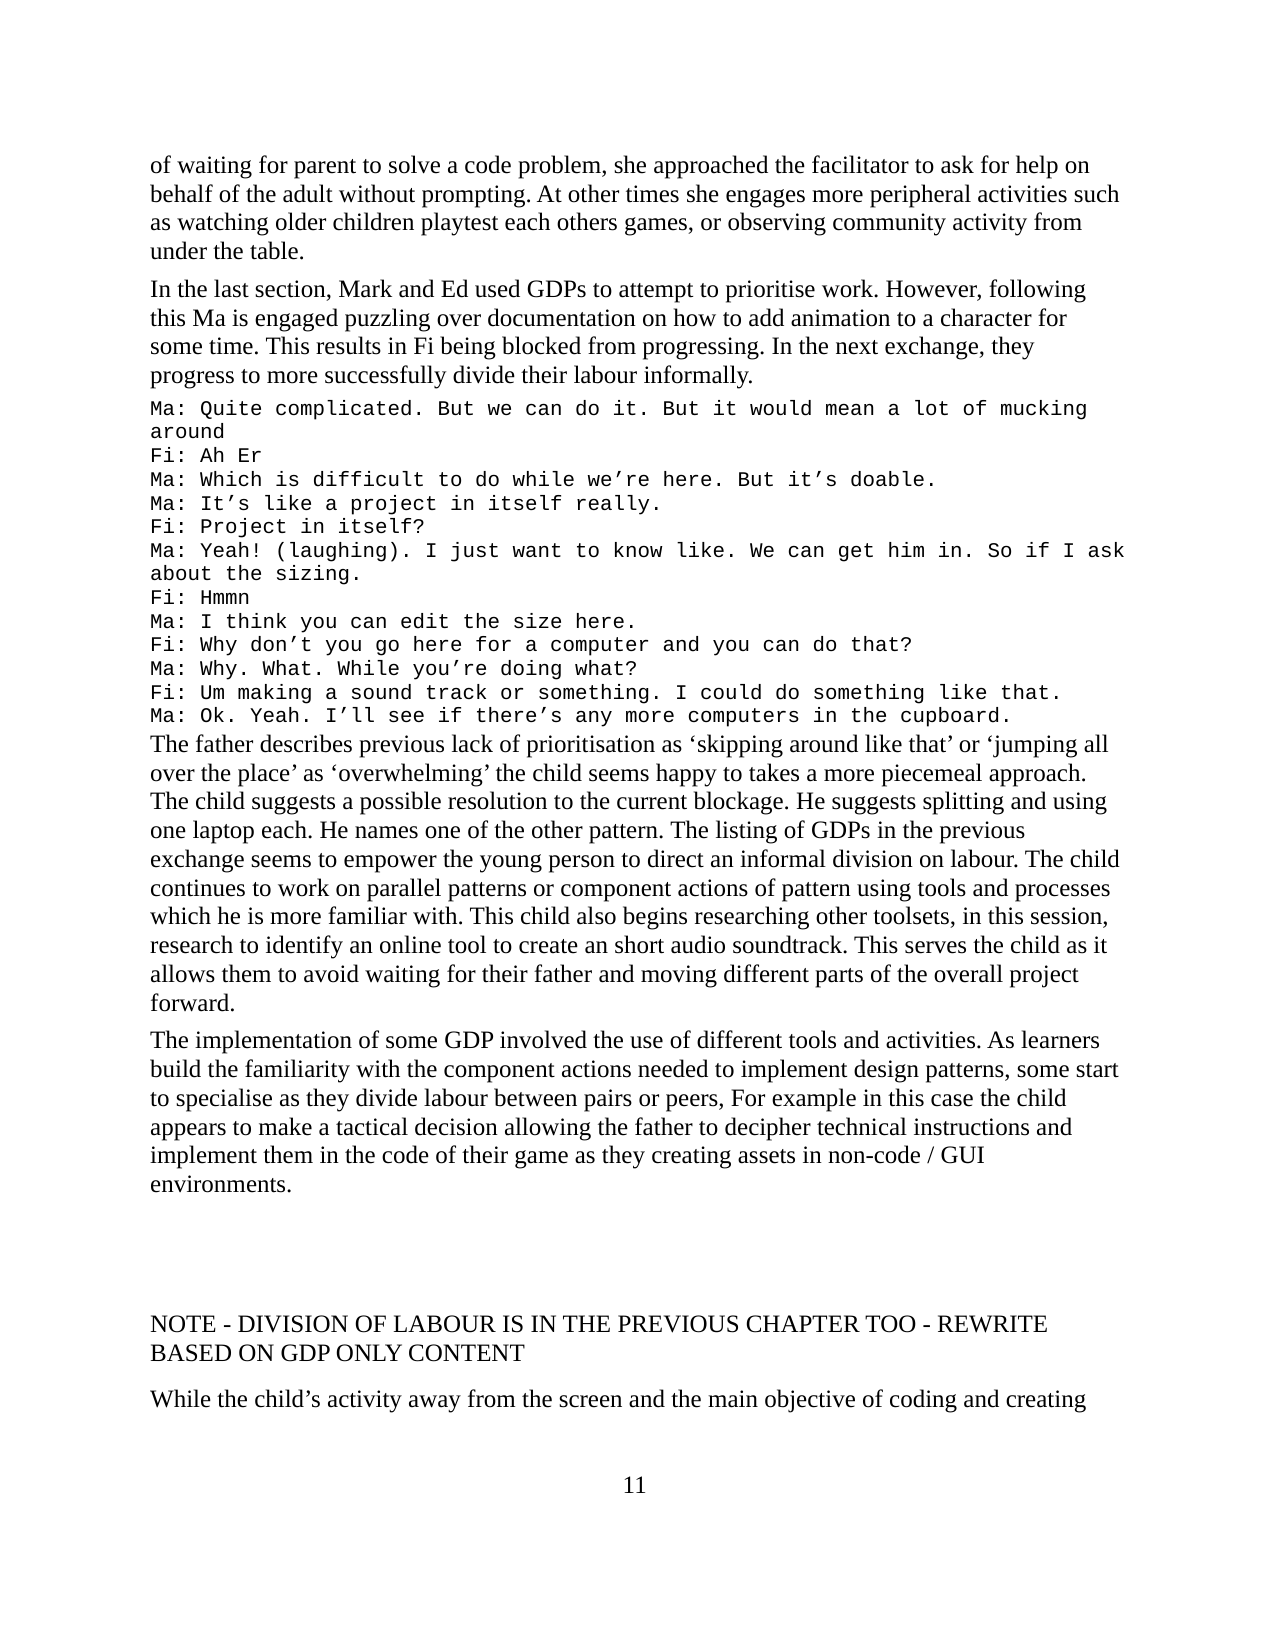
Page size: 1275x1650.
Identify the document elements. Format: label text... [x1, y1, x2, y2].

text Ma: Ok. Yeah. I’ll see if there’s any more computers in the cupboard. [150, 705, 1125, 729]
text Ma: Quite complicated. But we can do it. But it would mean a lot of mucking around [150, 398, 1125, 445]
text The implementation of some GDP involved the use of different tools and activities. As learners build the familiarity with the component actions needed to implement design patterns, some start to specialise as they divide labour between pairs or peers, For example in this case the child appears to make a tactical decision allowing the father to decipher technical instructions and implement them in the code of their game as they creating assets in non-code / GUI environments. [150, 1025, 1125, 1198]
text The father describes previous lack of prioritisation as ‘skipping around like that’ or ‘jumping all over the place’ as ‘overwhelming’ the child seems happy to takes a more piecemeal approach. The child suggests a possible resolution to the current blockage. He suggests splitting and using one laptop each. He names one of the other pattern. The listing of GDPs in the previous exchange seems to empower the young person to direct an informal division on labour. The child continues to work on parallel patterns or component actions of pattern using tools and processes which he is more familiar with. This child also begins researching other toolsets, in this session, research to identify an online tool to create an short audio soundtrack. This serves the child as it allows them to avoid waiting for their father and moving different parts of the overall project forward. [150, 729, 1125, 1016]
text Fi: Um making a sound track or something. I could do something like that. [150, 682, 1125, 705]
text While the child’s activity away from the screen and the main objective of coding and creating [150, 1384, 1125, 1413]
text In the last section, Mark and Ed used GDPs to attempt to prioritise work. However, following this Ma is engaged puzzling over documentation on how to add animation to a character for some time. This results in Fi being blocked from progressing. In the next exchange, they progress to more successfully divide their labour informally. [150, 274, 1125, 389]
text NOTE - DIVISION OF LABOUR IS IN THE PREVIOUS CHAPTER TOO - REWRITE BASED ON GDP ONLY CONTENT [150, 1309, 1125, 1367]
text Ma: I think you can edit the size here. [150, 611, 1125, 634]
text of waiting for parent to solve a code problem, she approached the facilitator to ask for help on behalf of the adult without prompting. At other times she engages more peripheral activities such as watching older children playtest each others games, or observing community activity from under the table. [150, 150, 1125, 265]
text Ma: Yeah! (laughing). I just want to know like. We can get him in. So if I ask about the sizing. [150, 540, 1125, 587]
text Fi: Ah Er [150, 445, 1125, 469]
text Fi: Project in itself? [150, 516, 1125, 540]
text Ma: Which is difficult to do while we’re here. But it’s doable. [150, 469, 1125, 492]
text Fi: Hmmn [150, 587, 1125, 611]
text Ma: It’s like a project in itself really. [150, 492, 1125, 516]
text Fi: Why don’t you go here for a computer and you can do that? [150, 634, 1125, 658]
text Ma: Why. What. While you’re doing what? [150, 658, 1125, 682]
